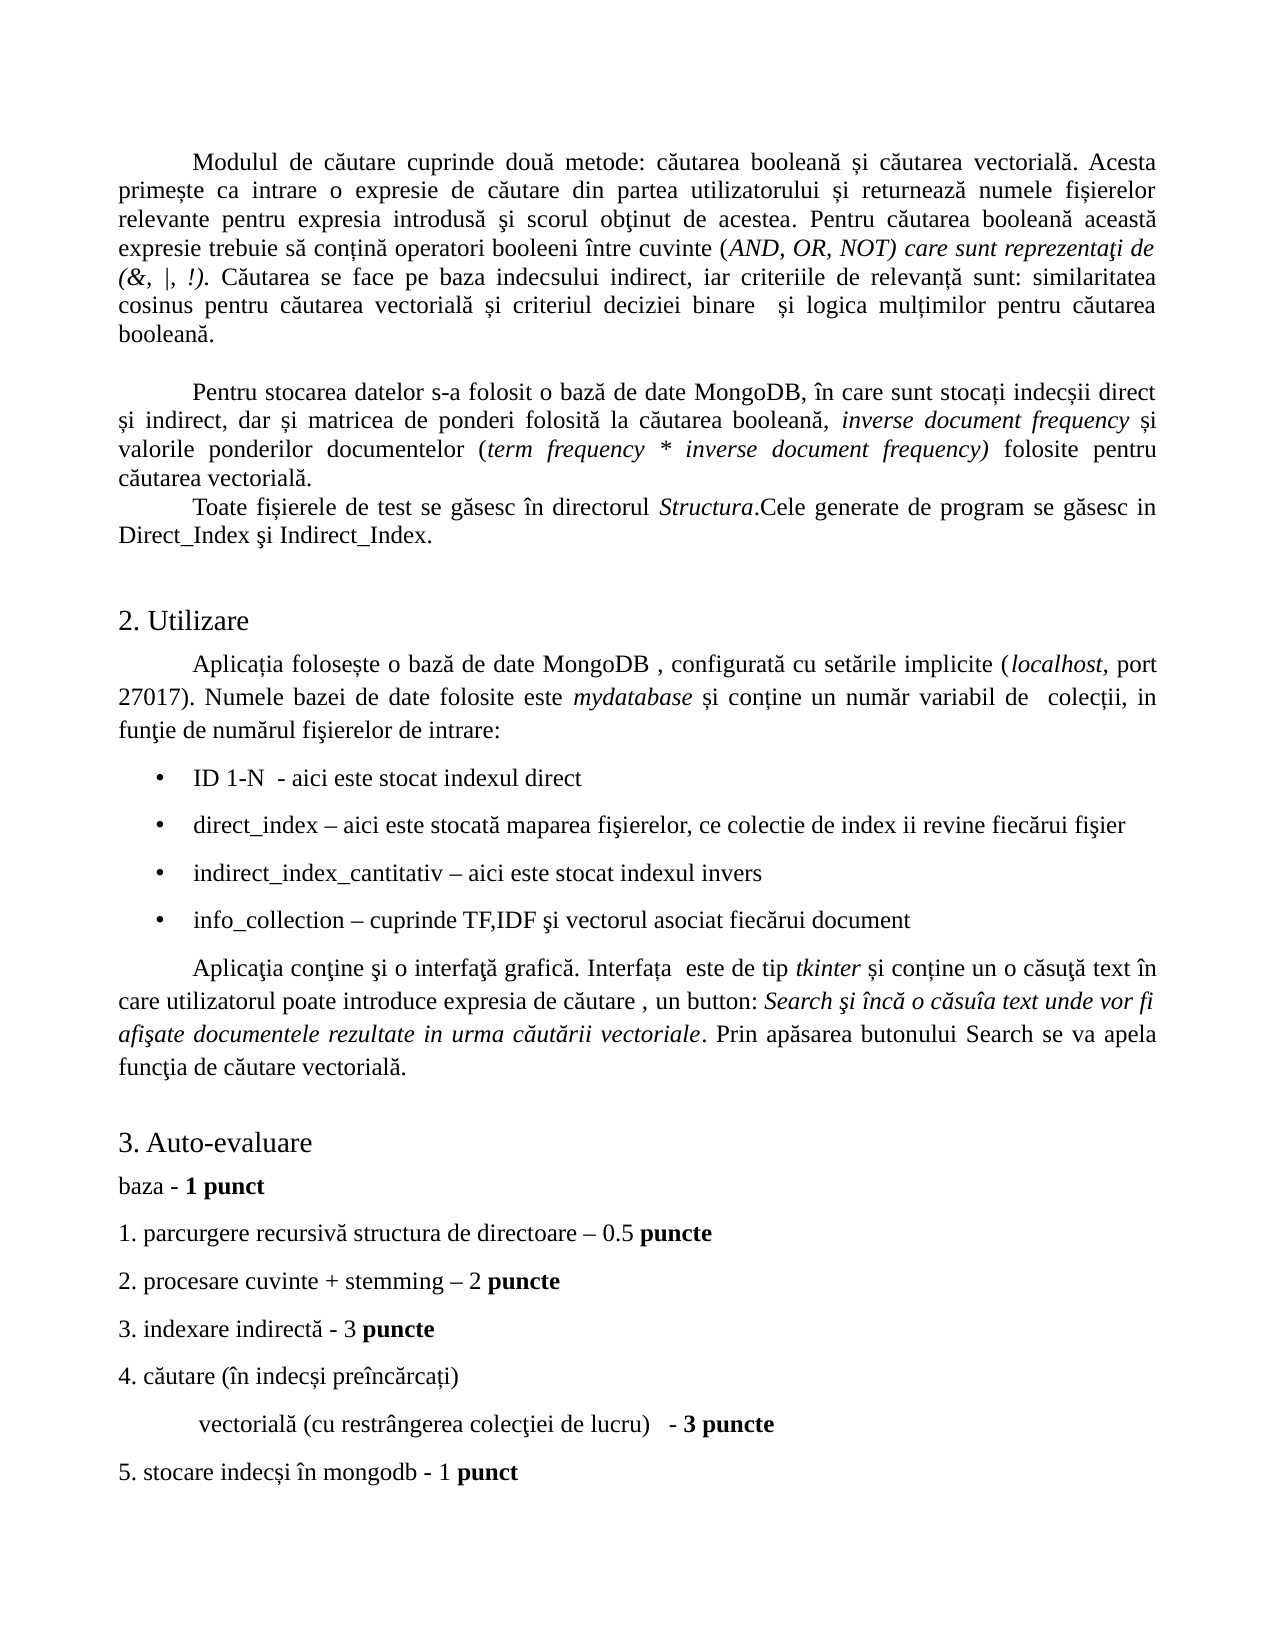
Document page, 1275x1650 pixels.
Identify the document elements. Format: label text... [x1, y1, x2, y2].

text Aplicaţia conţine şi o interfaţă grafică. Interfața este de tip tkinter și conține un o căsuţă text în care utilizatorul poate introduce expresia de căutare , un button: Search şi încă o căsuîa text unde vor fi afişate documentele rezultate in urma căutării vectoriale. Prin apăsarea butonului Search se va apela funcţia de căutare vectorială. [118, 953, 1157, 1081]
text 1. parcurgere recursivă structura de directoare – 0.5 puncte [118, 1218, 1157, 1247]
text 2. procesare cuvinte + stemming – 2 puncte [118, 1266, 1157, 1295]
text 3. indexare indirectă - 3 puncte [118, 1314, 1157, 1342]
text baza - 1 punct [118, 1171, 1157, 1200]
subtitle 2. Utilizare [118, 603, 1157, 637]
text Toate fișierele de test se găsesc în directorul Structura.Cele generate de program se găsesc in Direct_Index şi Indirect_Index. [118, 492, 1157, 549]
text Pentru stocarea datelor s-a folosit o bază de date MongoDB, în care sunt stocați indecșii direct și indirect, dar și matricea de ponderi folosită la căutarea booleană, inverse document frequency și valorile ponderilor documentelor (term frequency * inverse document frequency) folosite pentru căutarea vectorială. [118, 377, 1157, 492]
list info_collection – cuprinde TF,IDF şi vectorul asociat fiecărui document [156, 906, 1157, 934]
list direct_index – aici este stocată maparea fişierelor, ce colectie de index ii revine fiecărui fişier [156, 810, 1157, 839]
text 5. stocare indecși în mongodb - 1 punct [118, 1457, 1157, 1485]
text Modulul de căutare cuprinde două metode: căutarea booleană și căutarea vectorială. Acesta primește ca intrare o expresie de căutare din partea utilizatorului și returnează numele fișierelor relevante pentru expresia introdusă şi scorul obţinut de acestea. Pentru căutarea booleană această expresie trebuie să conțină operatori booleeni între cuvinte (AND, OR, NOT) care sunt reprezentaţi de (&, |, !). Căutarea se face pe baza indecsului indirect, iar criteriile de relevanță sunt: similaritatea cosinus pentru căutarea vectorială și criteriul deciziei binare și logica mulțimilor pentru căutarea booleană. [118, 147, 1157, 348]
list ID 1-N - aici este stocat indexul direct [156, 763, 1157, 792]
text 4. căutare (în indecși preîncărcați) [118, 1361, 1157, 1390]
text Aplicația folosește o bază de date MongoDB , configurată cu setările implicite (localhost, port 27017). Numele bazei de date folosite este mydatabase și conține un număr variabil de colecții, in funţie de numărul fişierelor de intrare: [118, 649, 1157, 744]
subtitle 3. Auto-evaluare [118, 1125, 1157, 1158]
list indirect_index_cantitativ – aici este stocat indexul invers [156, 858, 1157, 887]
text vectorială (cu restrângerea colecţiei de lucru) - 3 puncte [118, 1409, 1157, 1438]
